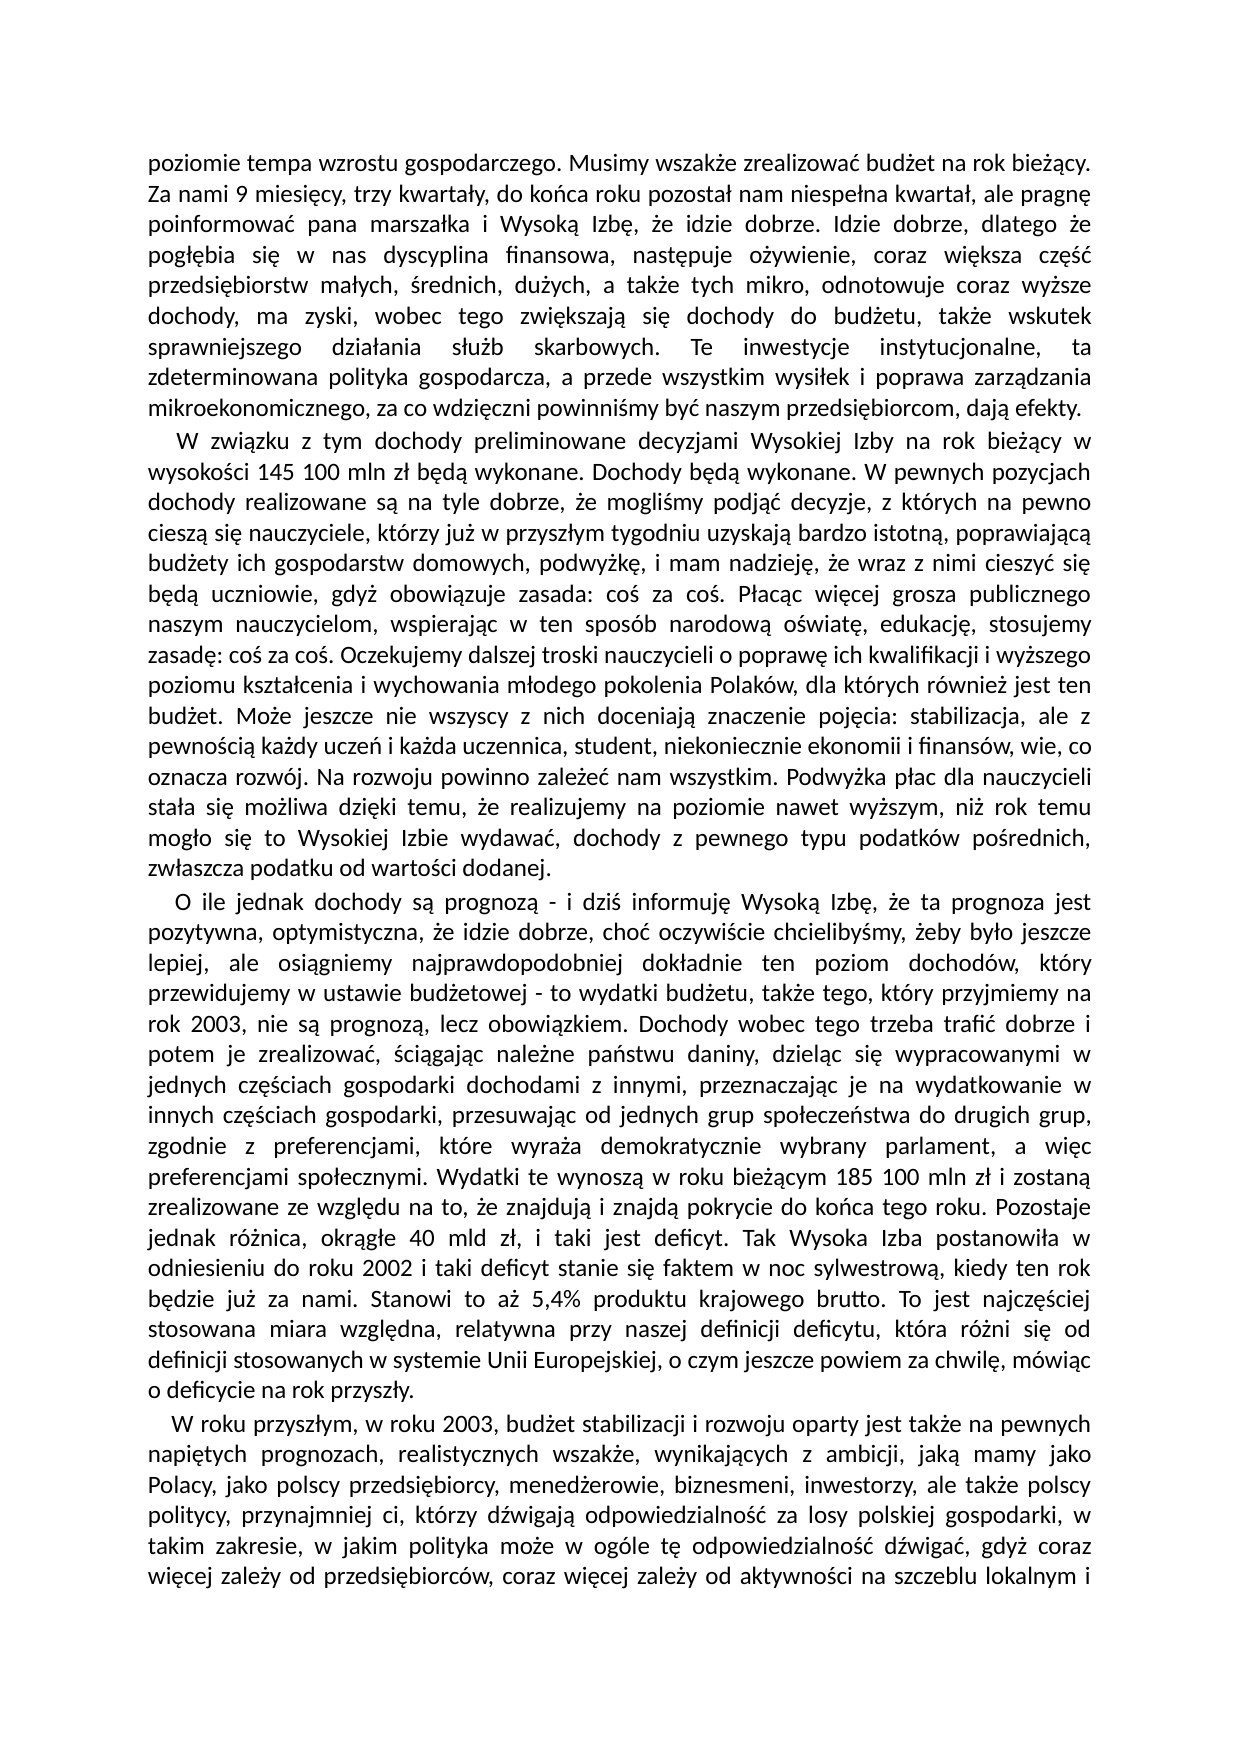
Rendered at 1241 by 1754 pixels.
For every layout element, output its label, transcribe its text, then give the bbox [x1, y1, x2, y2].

text W związku z tym dochody preliminowane decyzjami Wysokiej Izby na rok bieżący w wysokości 145 100 mln zł będą wykonane. Dochody będą wykonane. W pewnych pozycjach dochody realizowane są na tyle dobrze, że mogliśmy podjąć decyzje, z których na pewno cieszą się nauczyciele, którzy już w przyszłym tygodniu uzyskają bardzo istotną, poprawiającą budżety ich gospodarstw domowych, podwyżkę, i mam nadzieję, że wraz z nimi cieszyć się będą uczniowie, gdyż obowiązuje zasada: coś za coś. Płacąc więcej grosza publicznego naszym nauczycielom, wspierając w ten sposób narodową oświatę, edukację, stosujemy zasadę: coś za coś. Oczekujemy dalszej troski nauczycieli o poprawę ich kwalifikacji i wyższego poziomu kształcenia i wychowania młodego pokolenia Polaków, dla których również jest ten budżet. Może jeszcze nie wszyscy z nich doceniają znaczenie pojęcia: stabilizacja, ale z pewnością każdy uczeń i każda uczennica, student, niekoniecznie ekonomii i finansów, wie, co oznacza rozwój. Na rozwoju powinno zależeć nam wszystkim. Podwyżka płac dla nauczycieli stała się możliwa dzięki temu, że realizujemy na poziomie nawet wyższym, niż rok temu mogło się to Wysokiej Izbie wydawać, dochody z pewnego typu podatków pośrednich, zwłaszcza podatku od wartości dodanej. [148, 425, 1093, 883]
text O ile jednak dochody są prognozą - i dziś informuję Wysoką Izbę, że ta prognoza jest pozytywna, optymistyczna, że idzie dobrze, choć oczywiście chcielibyśmy, żeby było jeszcze lepiej, ale osiągniemy najprawdopodobniej dokładnie ten poziom dochodów, który przewidujemy w ustawie budżetowej - to wydatki budżetu, także tego, który przyjmiemy na rok 2003, nie są prognozą, lecz obowiązkiem. Dochody wobec tego trzeba trafić dobrze i potem je zrealizować, ściągając należne państwu daniny, dzieląc się wypracowanymi w jednych częściach gospodarki dochodami z innymi, przeznaczając je na wydatkowanie w innych częściach gospodarki, przesuwając od jednych grup społeczeństwa do drugich grup, zgodnie z preferencjami, które wyraża demokratycznie wybrany parlament, a więc preferencjami społecznymi. Wydatki te wynoszą w roku bieżącym 185 100 mln zł i zostaną zrealizowane ze względu na to, że znajdują i znajdą pokrycie do końca tego roku. Pozostaje jednak różnica, okrągłe 40 mld zł, i taki jest deficyt. Tak Wysoka Izba postanowiła w odniesieniu do roku 2002 i taki deficyt stanie się faktem w noc sylwestrową, kiedy ten rok będzie już za nami. Stanowi to aż 5,4% produktu krajowego brutto. To jest najczęściej stosowana miara względna, relatywna przy naszej definicji deficytu, która różni się od definicji stosowanych w systemie Unii Europejskiej, o czym jeszcze powiem za chwilę, mówiąc o deficycie na rok przyszły. [148, 886, 1093, 1405]
text poziomie tempa wzrostu gospodarczego. Musimy wszakże zrealizować budżet na rok bieżący. Za nami 9 miesięcy, trzy kwartały, do końca roku pozostał nam niespełna kwartał, ale pragnę poinformować pana marszałka i Wysoką Izbę, że idzie dobrze. Idzie dobrze, dlatego że pogłębia się w nas dyscyplina finansowa, następuje ożywienie, coraz większa część przedsiębiorstw małych, średnich, dużych, a także tych mikro, odnotowuje coraz wyższe dochody, ma zyski, wobec tego zwiększają się dochody do budżetu, także wskutek sprawniejszego działania służb skarbowych. Te inwestycje instytucjonalne, ta zdeterminowana polityka gospodarcza, a przede wszystkim wysiłek i poprawa zarządzania mikroekonomicznego, za co wdzięczni powinniśmy być naszym przedsiębiorcom, dają efekty. [148, 148, 1093, 422]
text W roku przyszłym, w roku 2003, budżet stabilizacji i rozwoju oparty jest także na pewnych napiętych prognozach, realistycznych wszakże, wynikających z ambicji, jaką mamy jako Polacy, jako polscy przedsiębiorcy, menedżerowie, biznesmeni, inwestorzy, ale także polscy politycy, przynajmniej ci, którzy dźwigają odpowiedzialność za losy polskiej gospodarki, w takim zakresie, w jakim polityka może w ogóle tę odpowiedzialność dźwigać, gdyż coraz więcej zależy od przedsiębiorców, coraz więcej zależy od aktywności na szczeblu lokalnym i [148, 1408, 1093, 1591]
